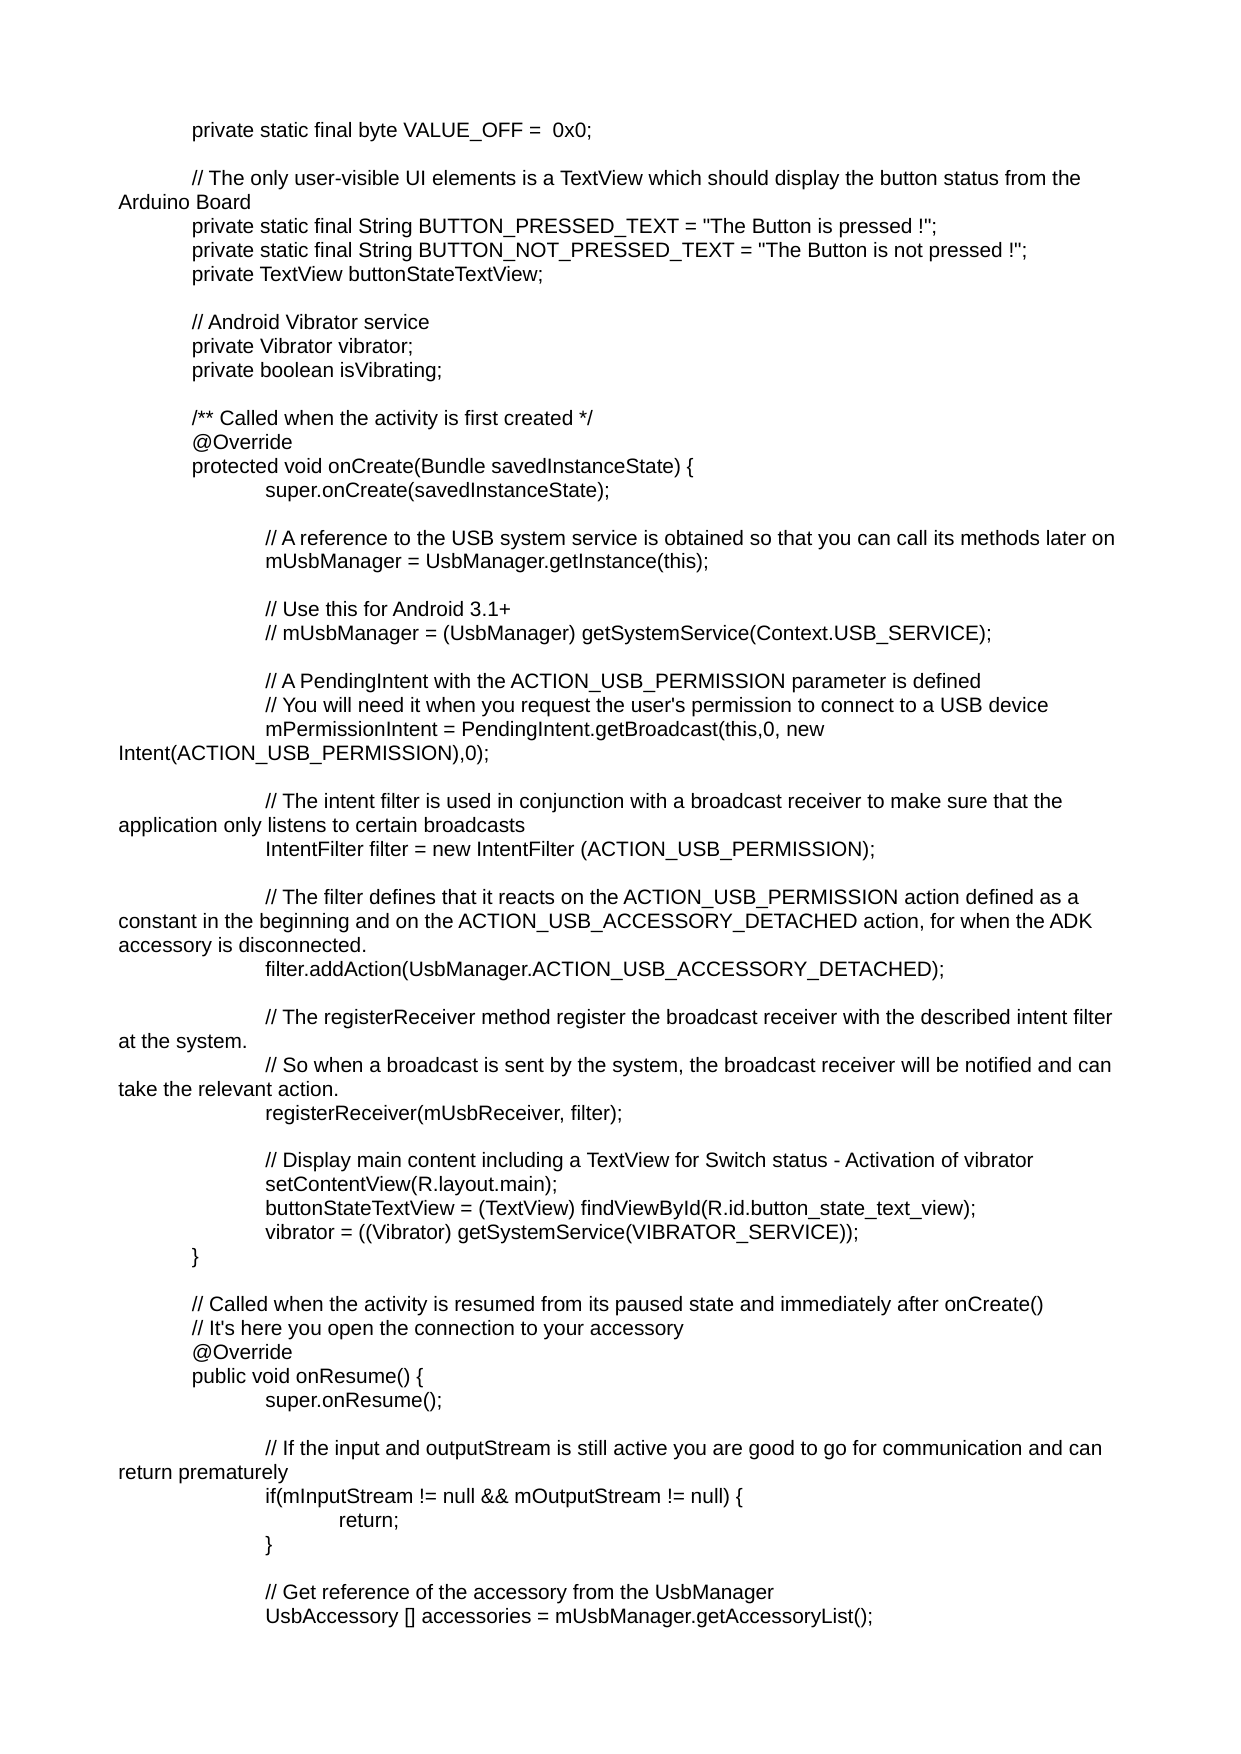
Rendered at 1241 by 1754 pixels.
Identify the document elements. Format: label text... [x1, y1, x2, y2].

text return; [118, 1508, 1122, 1532]
text private boolean isVibrating; [118, 358, 1122, 382]
text private Vibrator vibrator; [118, 334, 1122, 358]
text /** Called when the activity is first created */ [118, 406, 1122, 429]
text // The only user-visible UI elements is a TextView which should display the button status from the Arduino Board [118, 166, 1122, 214]
text // Display main content including a TextView for Switch status - Activation of vibrator [118, 1148, 1122, 1172]
text super.onResume(); [118, 1388, 1122, 1412]
text private static final byte VALUE_OFF = 0x0; [118, 118, 1122, 142]
text protected void onCreate(Bundle savedInstanceState) { [118, 453, 1122, 477]
text // Get reference of the accessory from the UsbManager [118, 1579, 1122, 1603]
text private static final String BUTTON_NOT_PRESSED_TEXT = "The Button is not pressed !"; [118, 238, 1122, 262]
text // The intent filter is used in conjunction with a broadcast receiver to make sure that the application only listens to certain broadcasts [118, 789, 1122, 837]
text // The filter defines that it reacts on the ACTION_USB_PERMISSION action defined as a constant in the beginning and on the ACTION_USB_ACCESSORY_DETACHED action, for when the ADK accessory is disconnected. [118, 885, 1122, 957]
text mPermissionIntent = PendingIntent.getBroadcast(this,0, new Intent(ACTION_USB_PERMISSION),0); [118, 717, 1122, 765]
text } [118, 1244, 1122, 1268]
text vibrator = ((Vibrator) getSystemService(VIBRATOR_SERVICE)); [118, 1220, 1122, 1244]
text // It's here you open the connection to your accessory [118, 1316, 1122, 1340]
text registerReceiver(mUsbReceiver, filter); [118, 1100, 1122, 1124]
text IntentFilter filter = new IntentFilter (ACTION_USB_PERMISSION); [118, 837, 1122, 861]
text // So when a broadcast is sent by the system, the broadcast receiver will be notified and can take the relevant action. [118, 1052, 1122, 1100]
text // mUsbManager = (UsbManager) getSystemService(Context.USB_SERVICE); [118, 621, 1122, 645]
text // The registerReceiver method register the broadcast receiver with the described intent filter at the system. [118, 1004, 1122, 1052]
text setContentView(R.layout.main); [118, 1172, 1122, 1196]
text UsbAccessory [] accessories = mUsbManager.getAccessoryList(); [118, 1603, 1122, 1627]
text private TextView buttonStateTextView; [118, 262, 1122, 286]
text // A PendingIntent with the ACTION_USB_PERMISSION parameter is defined [118, 669, 1122, 693]
text // Called when the activity is resumed from its paused state and immediately after onCreate() [118, 1292, 1122, 1316]
text // If the input and outputStream is still active you are good to go for communication and can return prematurely [118, 1436, 1122, 1484]
text } [118, 1532, 1122, 1556]
text // Use this for Android 3.1+ [118, 597, 1122, 621]
text if(mInputStream != null && mOutputStream != null) { [118, 1484, 1122, 1508]
text // Android Vibrator service [118, 310, 1122, 334]
text // You will need it when you request the user's permission to connect to a USB device [118, 693, 1122, 717]
text super.onCreate(savedInstanceState); [118, 477, 1122, 501]
text // A reference to the USB system service is obtained so that you can call its methods later on [118, 525, 1122, 549]
text mUsbManager = UsbManager.getInstance(this); [118, 549, 1122, 573]
text filter.addAction(UsbManager.ACTION_USB_ACCESSORY_DETACHED); [118, 957, 1122, 981]
text @Override [118, 1340, 1122, 1364]
text public void onResume() { [118, 1364, 1122, 1388]
text private static final String BUTTON_PRESSED_TEXT = "The Button is pressed !"; [118, 214, 1122, 238]
text buttonStateTextView = (TextView) findViewById(R.id.button_state_text_view); [118, 1196, 1122, 1220]
text @Override [118, 429, 1122, 453]
